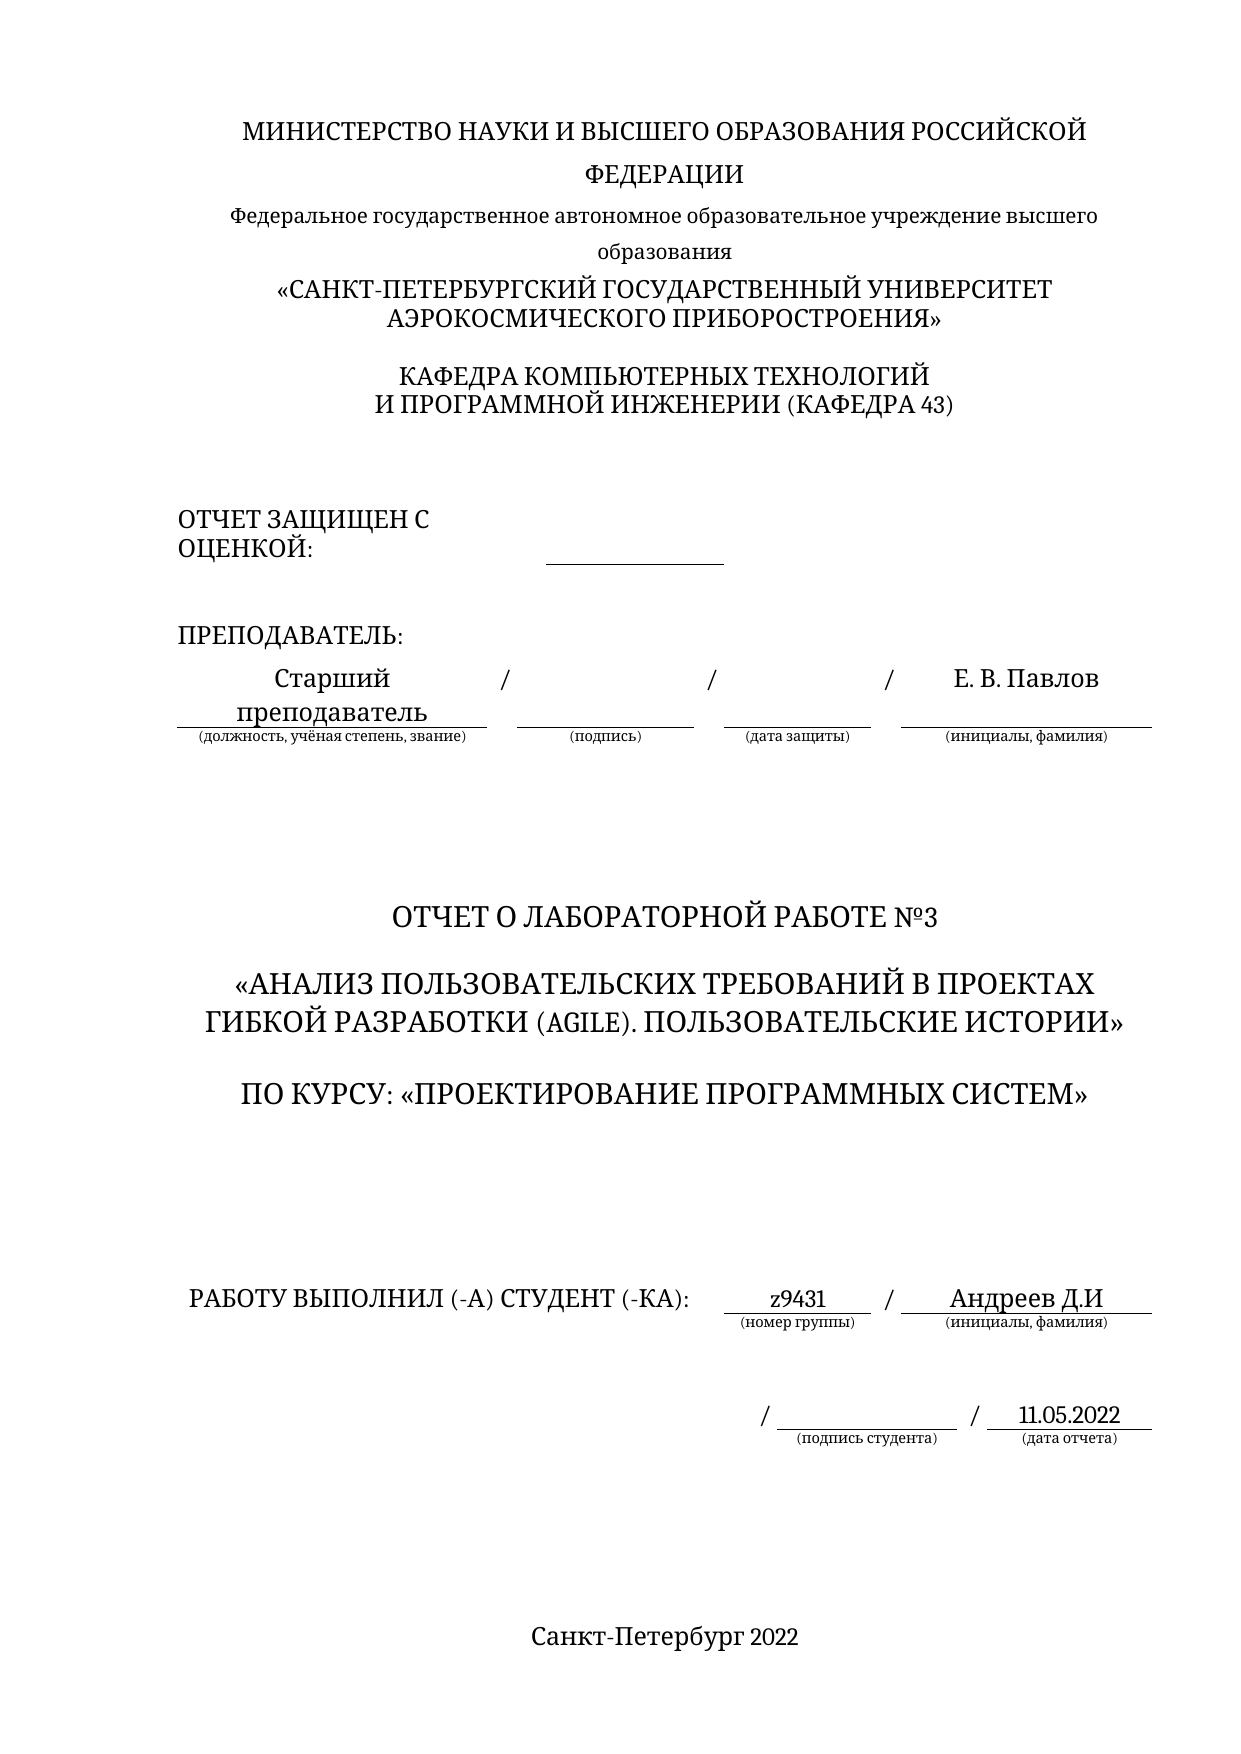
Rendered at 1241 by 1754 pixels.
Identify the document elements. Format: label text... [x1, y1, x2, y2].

text АЭРОКОСМИЧЕСКОГО ПРИБОРОСТРОЕНИЯ» [177, 305, 1152, 334]
table_header z9431 [724, 1285, 871, 1313]
text ПО КУРСУ: «ПРОЕКТИРОВАНИЕ ПРОГРАММНЫХ СИСТЕМ» [177, 1078, 1152, 1112]
table_header [724, 665, 871, 727]
table_cell [747, 1429, 777, 1459]
table_header / [871, 1285, 901, 1313]
text И ПРОГРАММНОЙ ИНЖЕНЕРИИ (КАФЕДРА 43) [177, 391, 1152, 420]
table_header ОТЧЕТ ЗАЩИЩЕН С ОЦЕНКОЙ: [177, 506, 546, 564]
text КАФЕДРА КОМПЬЮТЕРНЫХ ТЕХНОЛОГИЙ [177, 362, 1152, 391]
table_header 11.05.2022 [987, 1401, 1152, 1429]
table_header [777, 1401, 957, 1429]
table_cell (дата защиты) [724, 728, 871, 757]
table_header / [694, 665, 723, 727]
table_header / [747, 1401, 777, 1429]
table_cell (инициалы, фамилия) [901, 728, 1152, 757]
table_header [724, 506, 1151, 564]
table_header Е. В. Павлов [901, 665, 1152, 727]
table_header / [957, 1401, 987, 1429]
table_header Старший преподаватель [177, 665, 487, 727]
table_cell (подпись студента) [777, 1430, 957, 1459]
text ОТЧЕТ О ЛАБОРАТОРНОЙ РАБОТЕ №3 [177, 901, 1152, 934]
table_cell (инициалы, фамилия) [901, 1314, 1152, 1343]
text Федеральное государственное автономное образовательное учреждение высшего образования [177, 204, 1152, 264]
table_cell [957, 1429, 987, 1459]
text «САНКТ-ПЕТЕРБУРГСКИЙ ГОСУДАРСТВЕННЫЙ УНИВЕРСИТЕТ [177, 276, 1152, 305]
table_header / [871, 665, 901, 727]
table_cell [177, 1429, 747, 1459]
table_cell [871, 727, 901, 757]
table_header Андреев Д.И [901, 1285, 1152, 1313]
table_header [177, 1401, 747, 1429]
table_header [546, 506, 723, 564]
table_cell [694, 727, 723, 757]
table_cell [487, 727, 517, 757]
table_cell [177, 1313, 724, 1343]
text МИНИСТЕРСТВО НАУКИ И ВЫСШЕГО ОБРАЗОВАНИЯ РОССИЙСКОЙ ФЕДЕРАЦИИ [177, 118, 1152, 190]
table_cell (должность, учёная степень, звание) [177, 728, 487, 757]
table_header РАБОТУ ВЫПОЛНИЛ (-А) СТУДЕНТ (-КА): [177, 1285, 724, 1313]
text ПРЕПОДАВАТЕЛЬ: [177, 622, 1152, 651]
text «АНАЛИЗ ПОЛЬЗОВАТЕЛЬСКИХ ТРЕБОВАНИЙ В ПРОЕКТАХ ГИБКОЙ РАЗРАБОТКИ (AGILE). ПОЛЬЗОВАТЕЛЬСКИЕ ИСТОРИИ» [177, 968, 1152, 1040]
table_header [517, 665, 694, 727]
table_header / [487, 665, 517, 727]
table_cell (дата отчета) [987, 1430, 1152, 1459]
table_cell (номер группы) [724, 1314, 871, 1343]
table_cell (подпись) [517, 728, 694, 757]
table_cell [871, 1313, 901, 1343]
